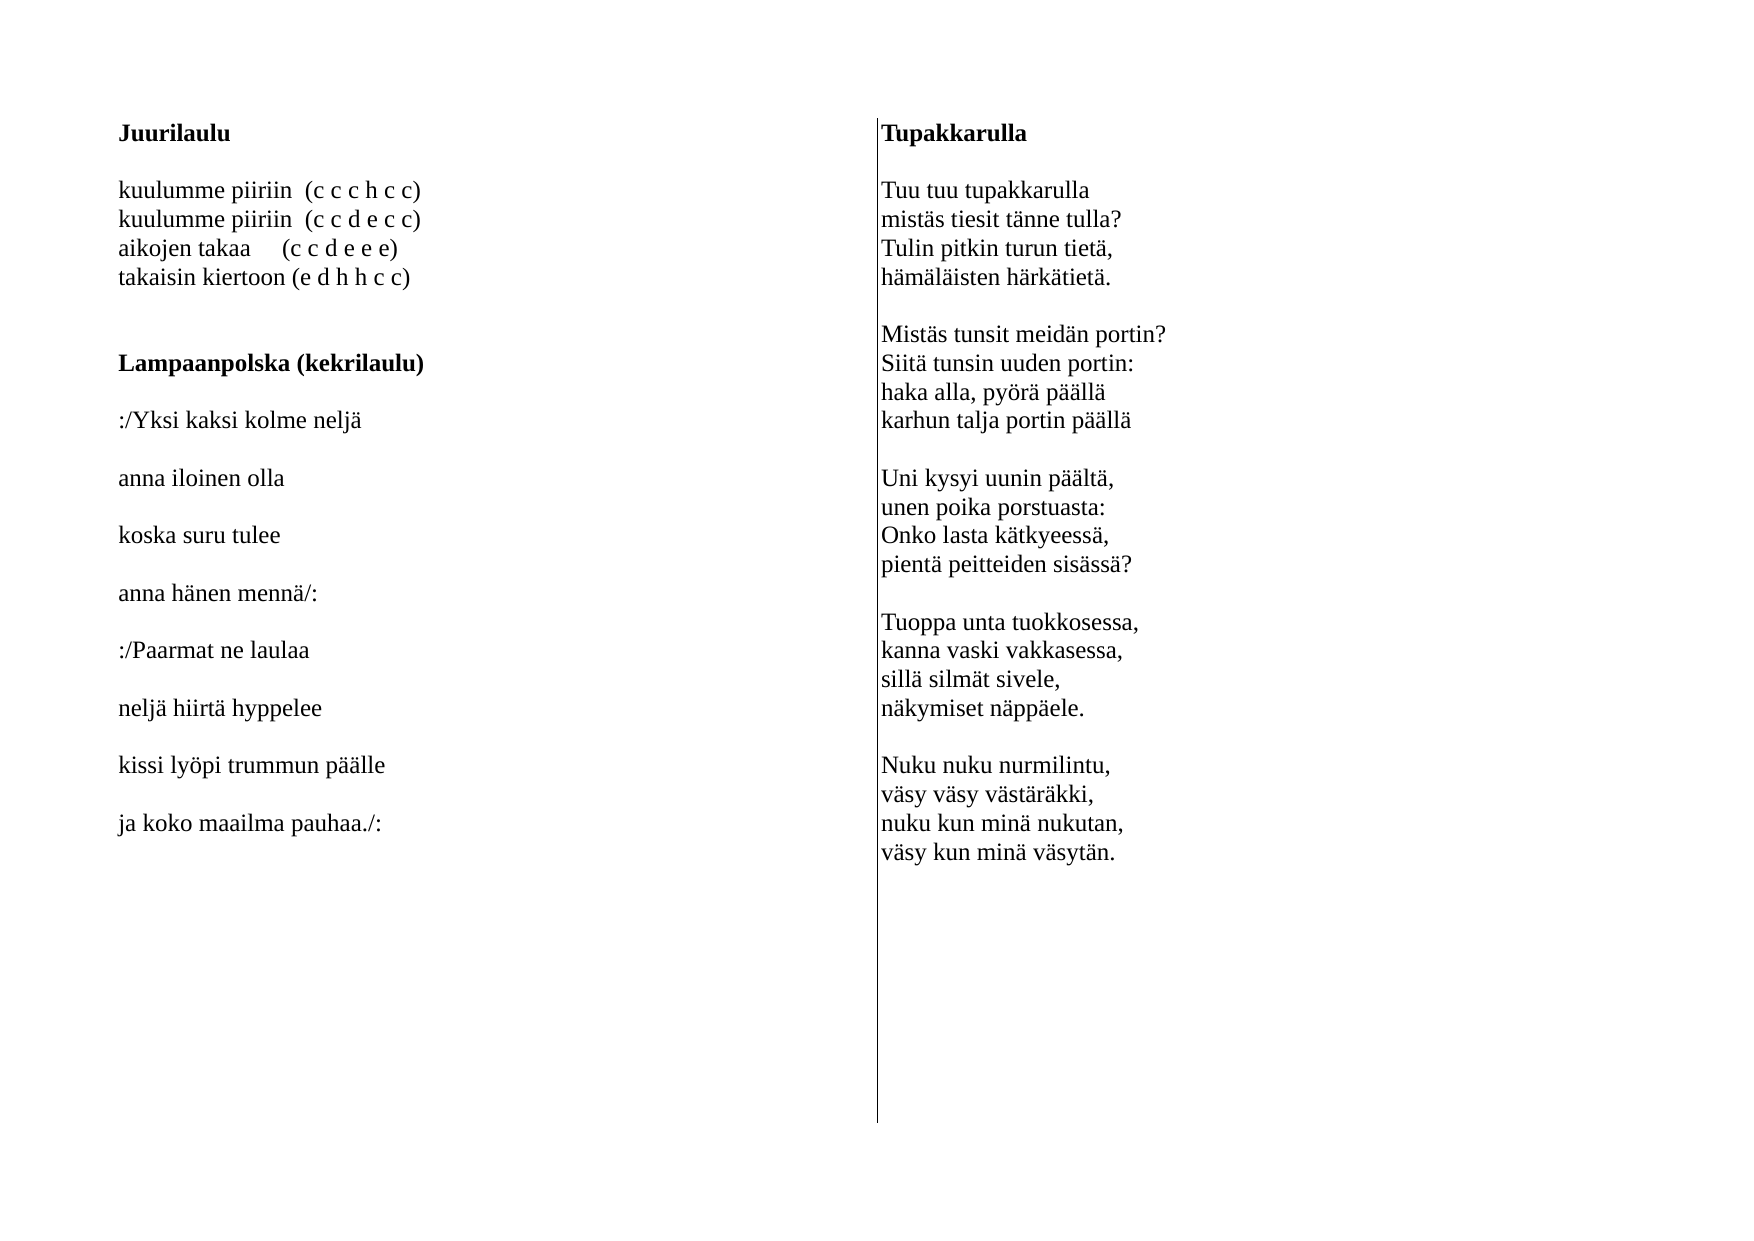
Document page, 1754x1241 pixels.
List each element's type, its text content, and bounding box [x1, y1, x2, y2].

text Siitä tunsin uuden portin: [881, 348, 1636, 377]
text Juurilaulu [118, 118, 873, 147]
text pientä peitteiden sisässä? [881, 549, 1636, 578]
text kanna vaski vakkasessa, [881, 636, 1636, 664]
text Tuu tuu tupakkarulla [881, 176, 1636, 204]
text Tuoppa unta tuokkosessa, [881, 607, 1636, 636]
text ja koko maailma pauhaa./: [118, 808, 873, 837]
text :/Yksi kaksi kolme neljä [118, 406, 873, 434]
text unen poika porstuasta: [881, 492, 1636, 521]
text nuku kun minä nukutan, [881, 808, 1636, 837]
text Tupakkarulla [881, 118, 1636, 147]
text takaisin kiertoon (e d h h c c) [118, 262, 873, 291]
text anna iloinen olla [118, 463, 873, 492]
text mistäs tiesit tänne tulla? [881, 204, 1636, 233]
text neljä hiirtä hyppelee [118, 693, 873, 722]
text Mistäs tunsit meidän portin? [881, 319, 1636, 348]
text koska suru tulee [118, 521, 873, 549]
text kuulumme piiriin (c c c h c c) [118, 176, 873, 204]
text kissi lyöpi trummun päälle [118, 751, 873, 779]
text haka alla, pyörä päällä [881, 377, 1636, 406]
text Uni kysyi uunin päältä, [881, 463, 1636, 492]
text Nuku nuku nurmilintu, [881, 751, 1636, 779]
text Tulin pitkin turun tietä, [881, 233, 1636, 262]
text aikojen takaa (c c d e e e) [118, 233, 873, 262]
text väsy väsy västäräkki, [881, 779, 1636, 808]
text kuulumme piiriin (c c d e c c) [118, 204, 873, 233]
text väsy kun minä väsytän. [881, 837, 1636, 866]
text karhun talja portin päällä [881, 406, 1636, 434]
text Lampaanpolska (kekrilaulu) [118, 348, 873, 377]
text sillä silmät sivele, [881, 664, 1636, 693]
text Onko lasta kätkyeessä, [881, 521, 1636, 549]
text :/Paarmat ne laulaa [118, 636, 873, 664]
text hämäläisten härkätietä. [881, 262, 1636, 291]
text anna hänen mennä/: [118, 578, 873, 607]
text näkymiset näppäele. [881, 693, 1636, 722]
